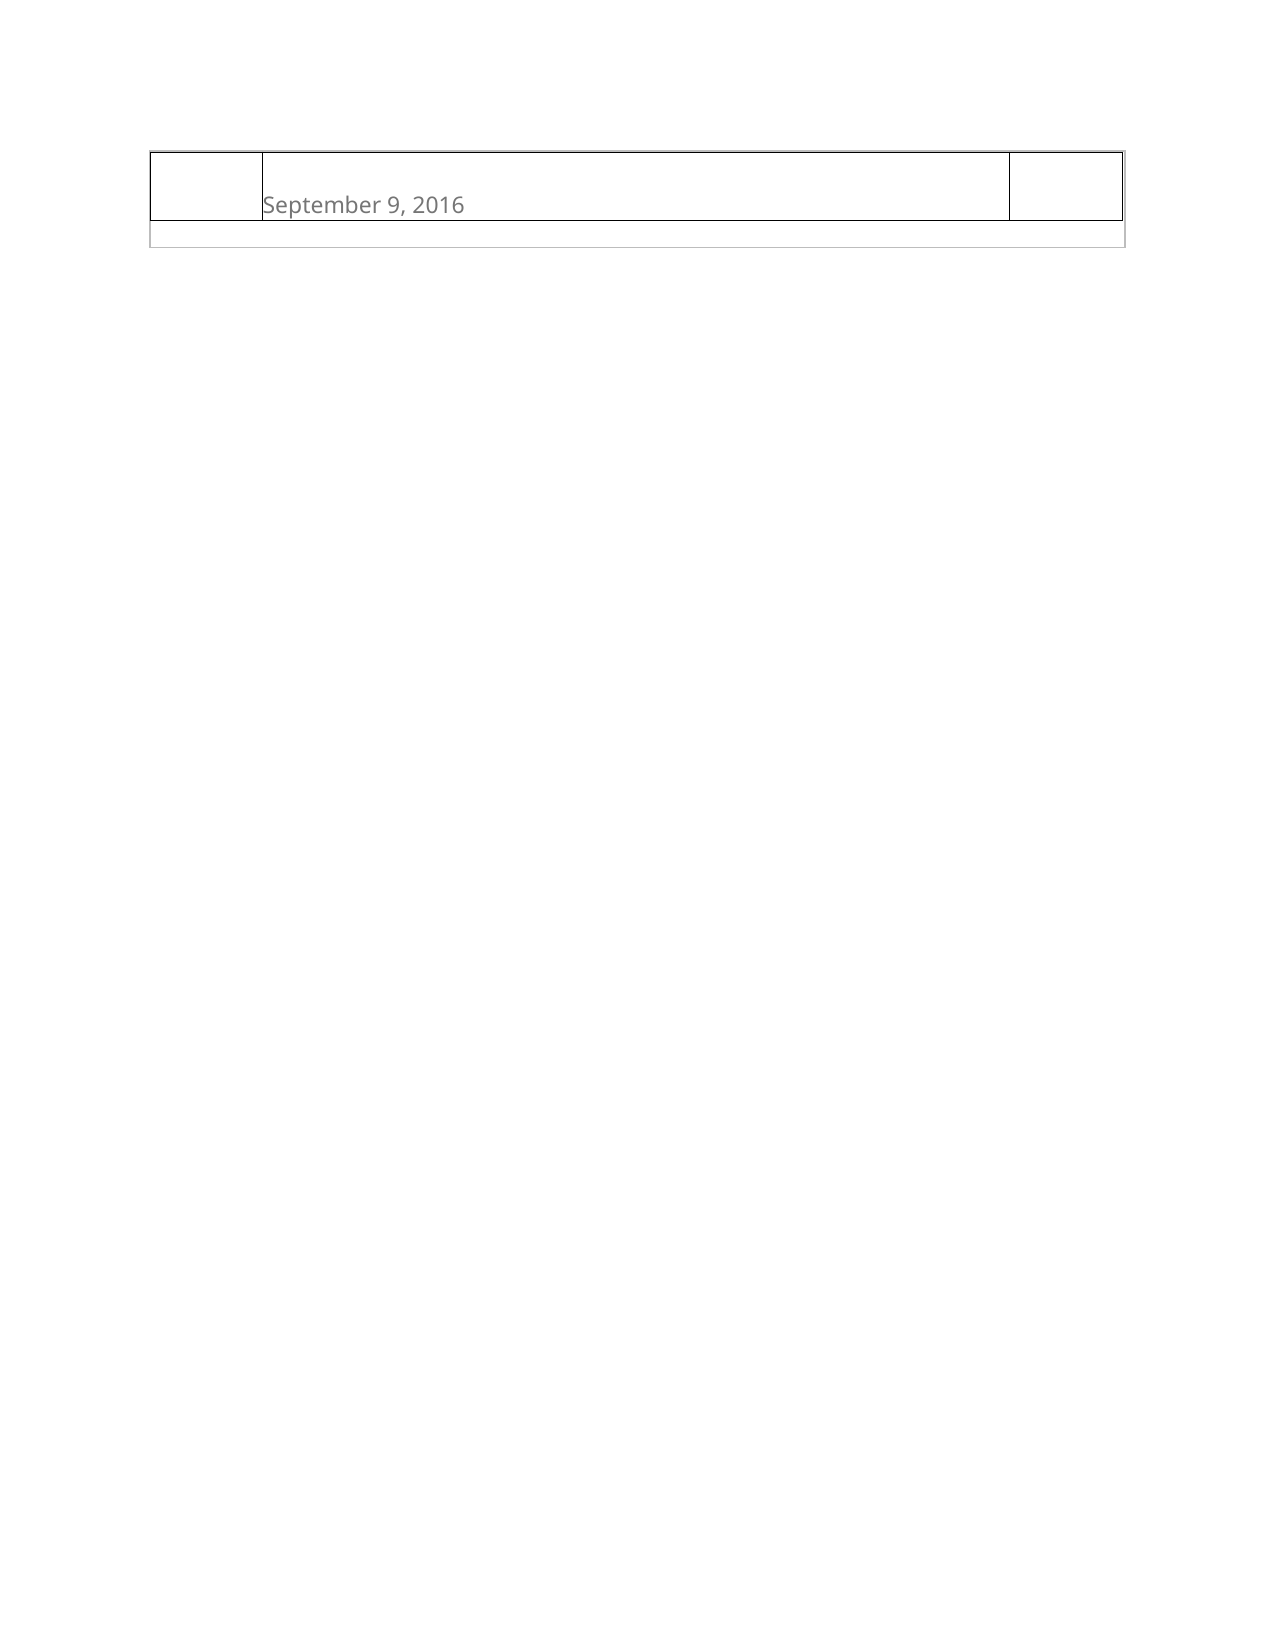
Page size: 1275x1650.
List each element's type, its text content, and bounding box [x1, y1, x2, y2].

table_header [151, 152, 1124, 246]
table_header [151, 153, 262, 220]
table_header September 9, 2016 [263, 153, 1009, 220]
table_header [1010, 153, 1122, 220]
